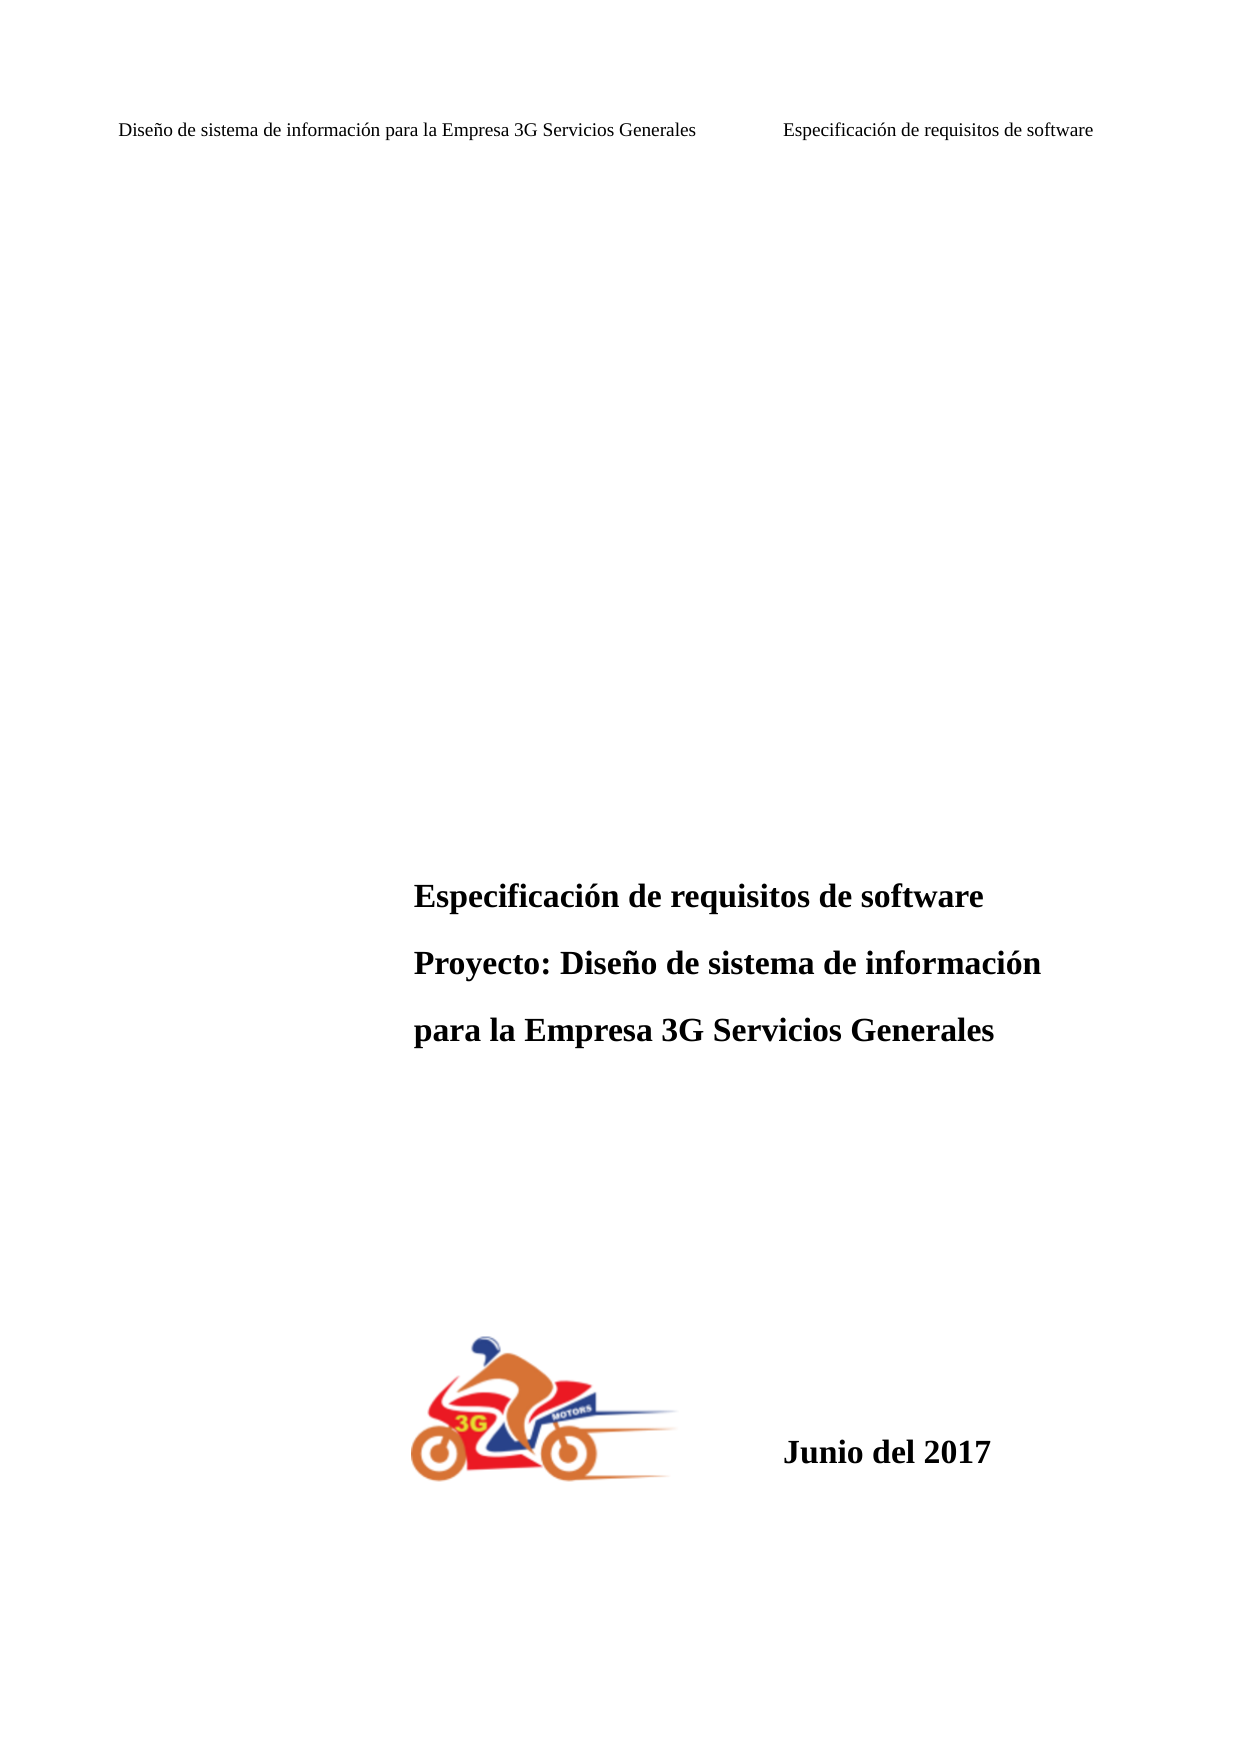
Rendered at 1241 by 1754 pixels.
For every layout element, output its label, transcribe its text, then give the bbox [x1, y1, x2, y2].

picture [405, 1318, 681, 1484]
text Proyecto: Diseño de sistema de información [118, 943, 1122, 1010]
text Junio del 2017 [118, 1365, 1122, 1499]
text Especificación de requisitos de software [118, 876, 1122, 943]
text para la Empresa 3G Servicios Generales [118, 1010, 1122, 1077]
